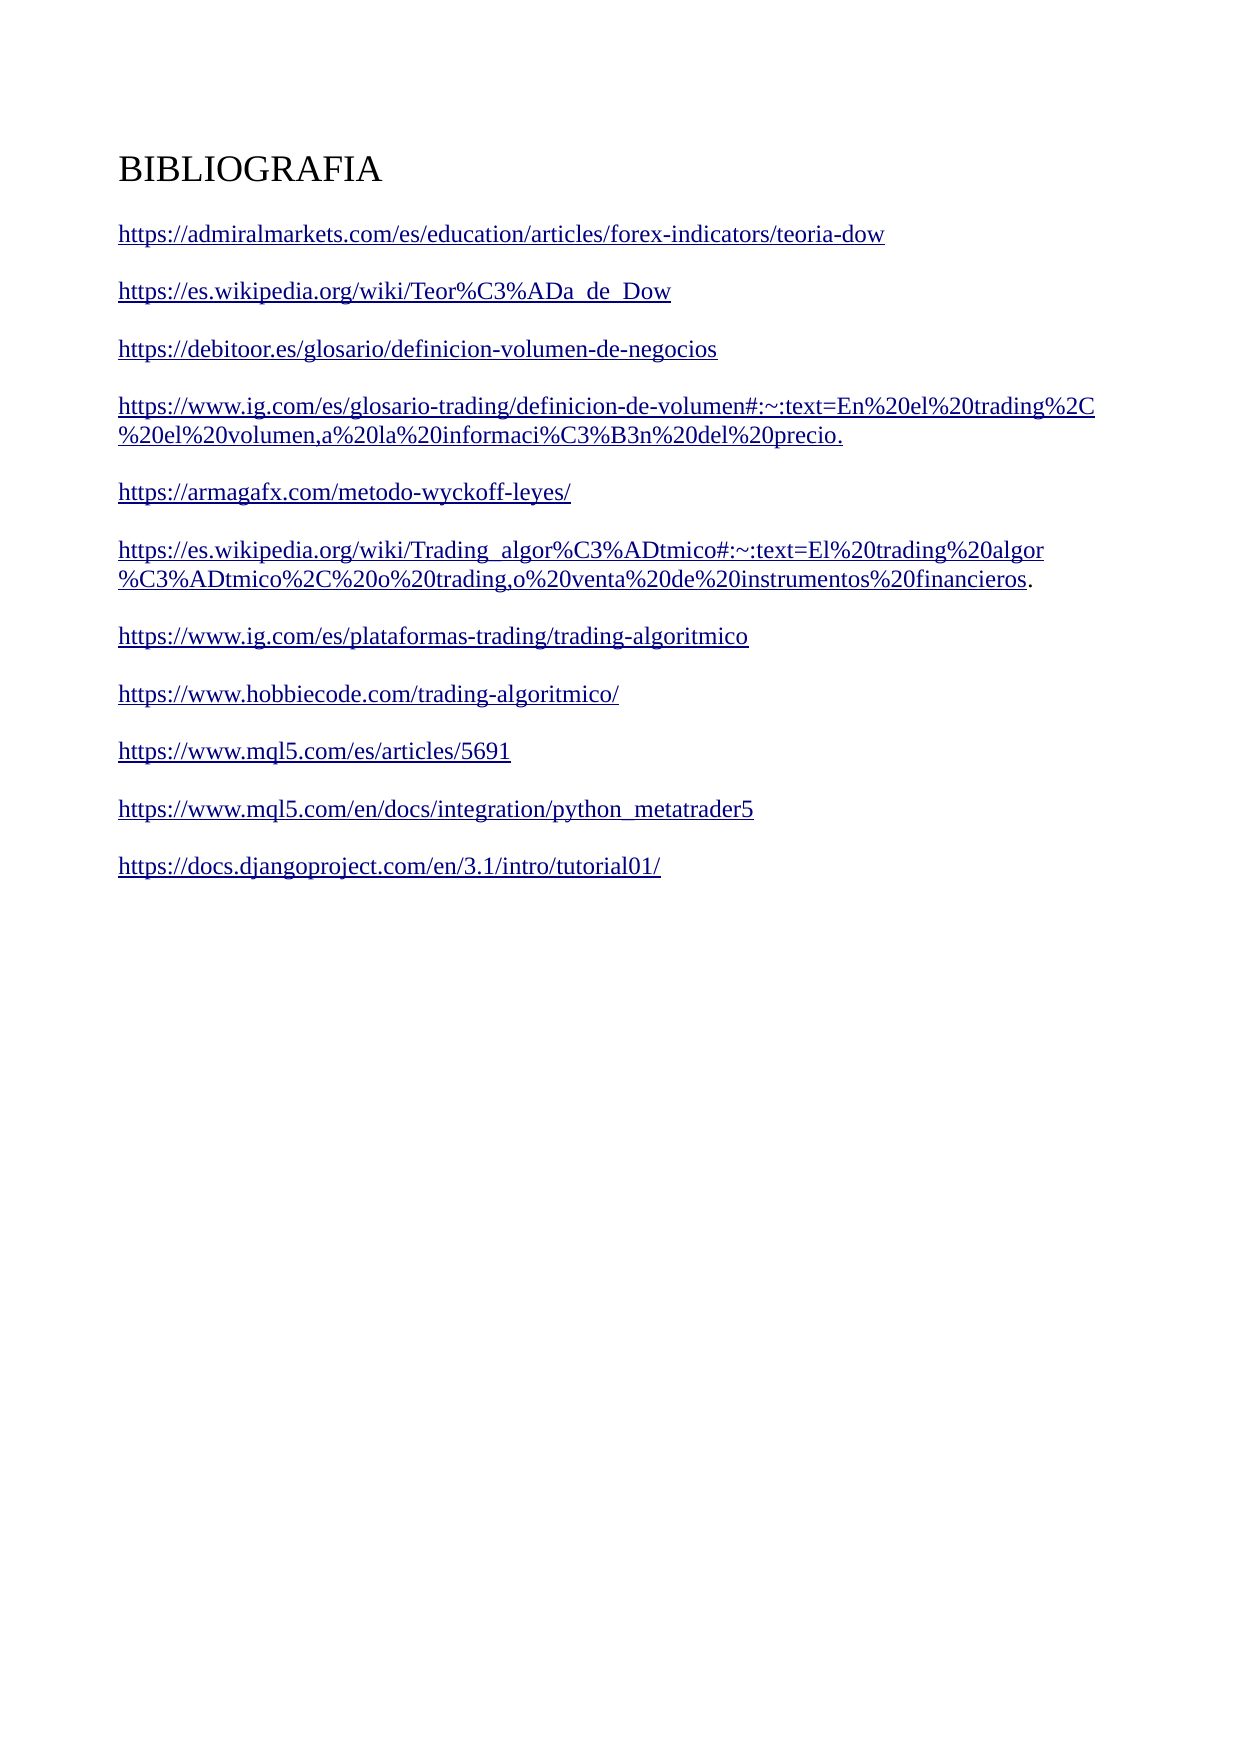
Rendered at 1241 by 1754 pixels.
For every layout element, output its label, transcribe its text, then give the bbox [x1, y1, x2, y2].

text https://www.ig.com/es/glosario-trading/definicion-de-volumen#:~:text=En%20el%20trading%2C%20el%20volumen,a%20la%20informaci%C3%B3n%20del%20precio. [118, 391, 1122, 449]
text https://docs.djangoproject.com/en/3.1/intro/tutorial01/ [118, 851, 1122, 880]
text https://www.mql5.com/en/docs/integration/python_metatrader5 [118, 794, 1122, 822]
text https://es.wikipedia.org/wiki/Teor%C3%ADa_de_Dow [118, 276, 1122, 305]
text https://www.ig.com/es/plataformas-trading/trading-algoritmico [118, 621, 1122, 650]
text https://admiralmarkets.com/es/education/articles/forex-indicators/teoria-dow [118, 219, 1122, 247]
text https://es.wikipedia.org/wiki/Trading_algor%C3%ADtmico#:~:text=El%20trading%20algor%C3%ADtmico%2C%20o%20trading,o%20venta%20de%20instrumentos%20financieros. [118, 535, 1122, 592]
text https://debitoor.es/glosario/definicion-volumen-de-negocios [118, 334, 1122, 362]
text BIBLIOGRAFIA [118, 147, 1122, 190]
text https://armagafx.com/metodo-wyckoff-leyes/ [118, 477, 1122, 506]
text https://www.hobbiecode.com/trading-algoritmico/ [118, 679, 1122, 707]
text https://www.mql5.com/es/articles/5691 [118, 736, 1122, 765]
